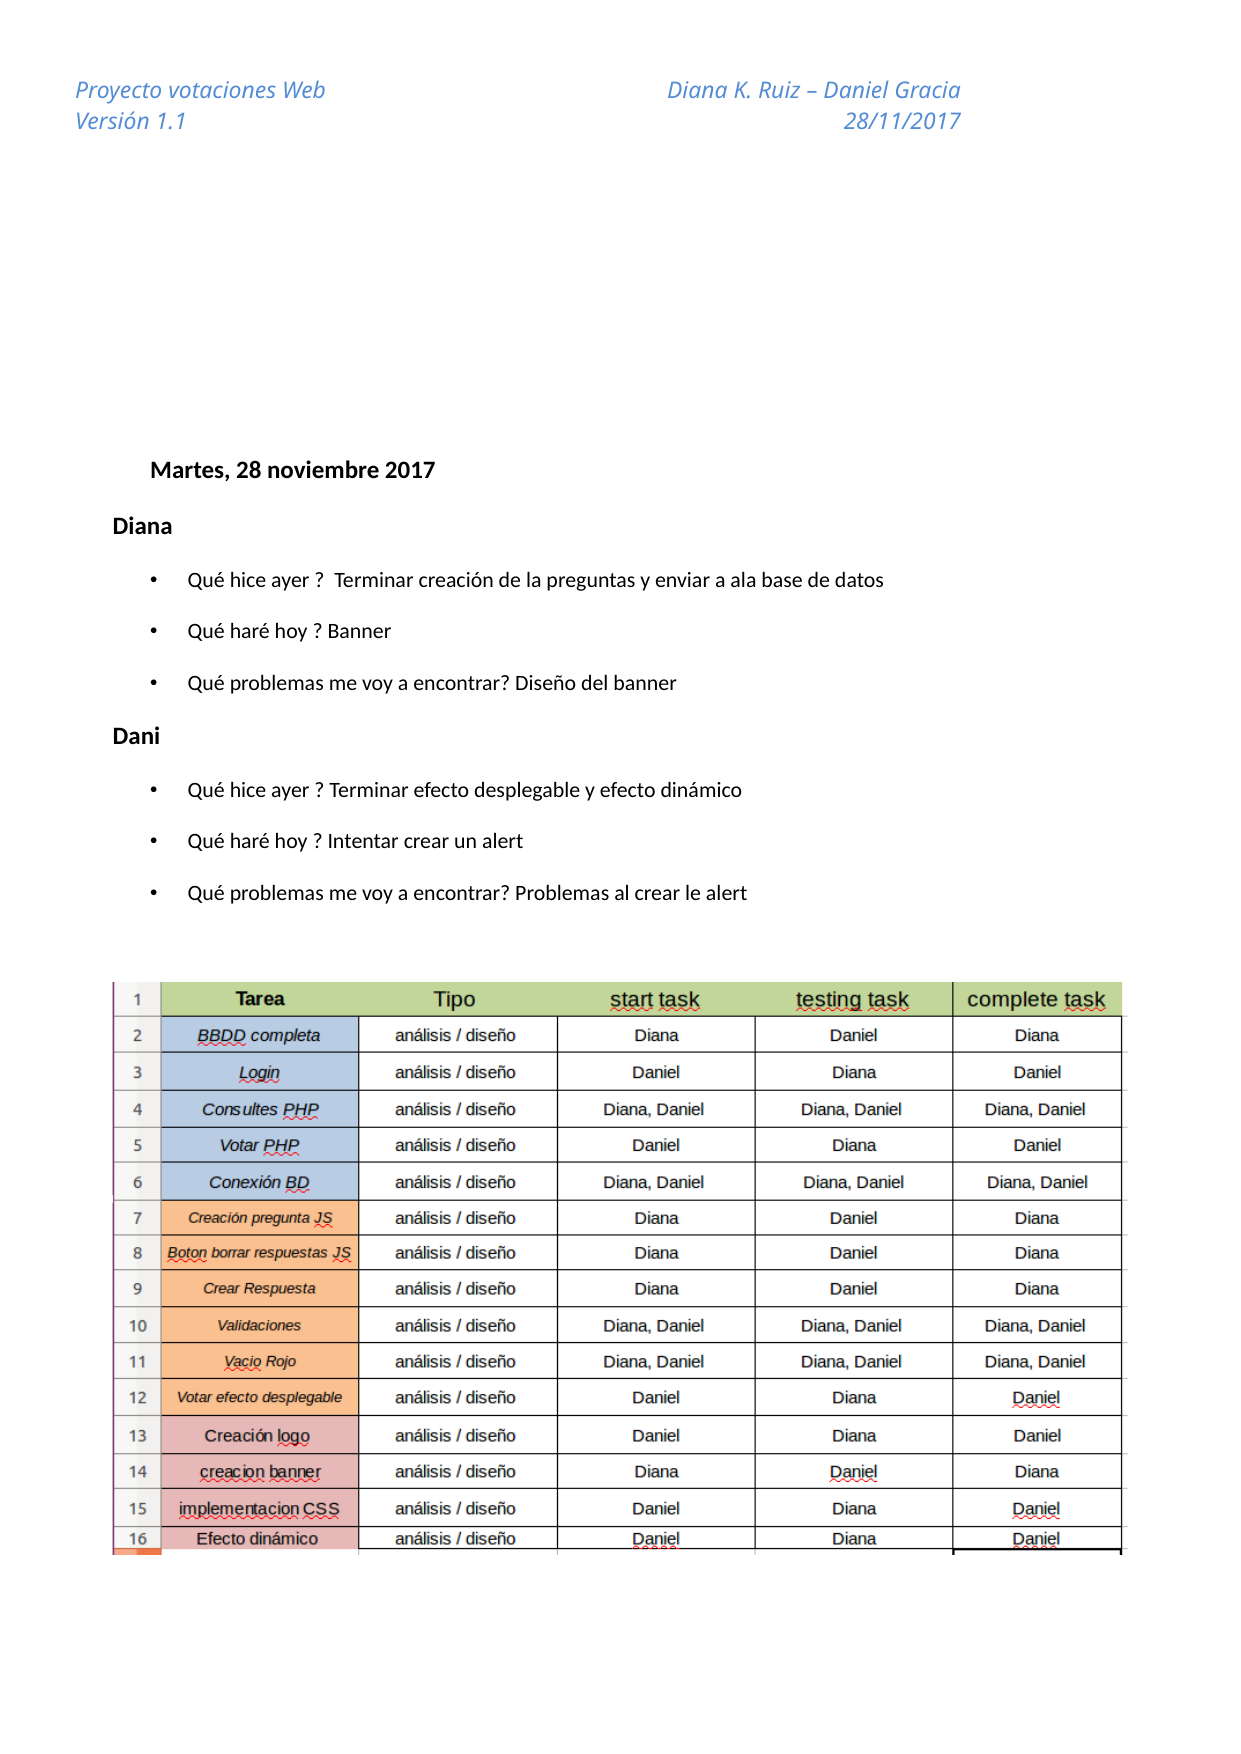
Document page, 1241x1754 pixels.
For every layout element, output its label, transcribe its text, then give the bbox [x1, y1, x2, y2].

list Qué hice ayer ? Terminar efecto desplegable y efecto dinámico [150, 776, 1165, 803]
text Martes, 28 noviembre 2017 [150, 454, 1165, 485]
list Qué hice ayer ? Terminar creación de la preguntas y enviar a ala base de datos [150, 566, 1165, 593]
text Dani [112, 720, 1165, 751]
list Qué problemas me voy a encontrar? Problemas al crear le alert [150, 879, 1165, 906]
list Qué problemas me voy a encontrar? Diseño del banner [150, 669, 1165, 696]
list Qué haré hoy ? Intentar crear un alert [150, 828, 1165, 854]
text Diana [112, 510, 1165, 541]
picture [112, 982, 1128, 1555]
list Qué haré hoy ? Banner [150, 617, 1165, 644]
